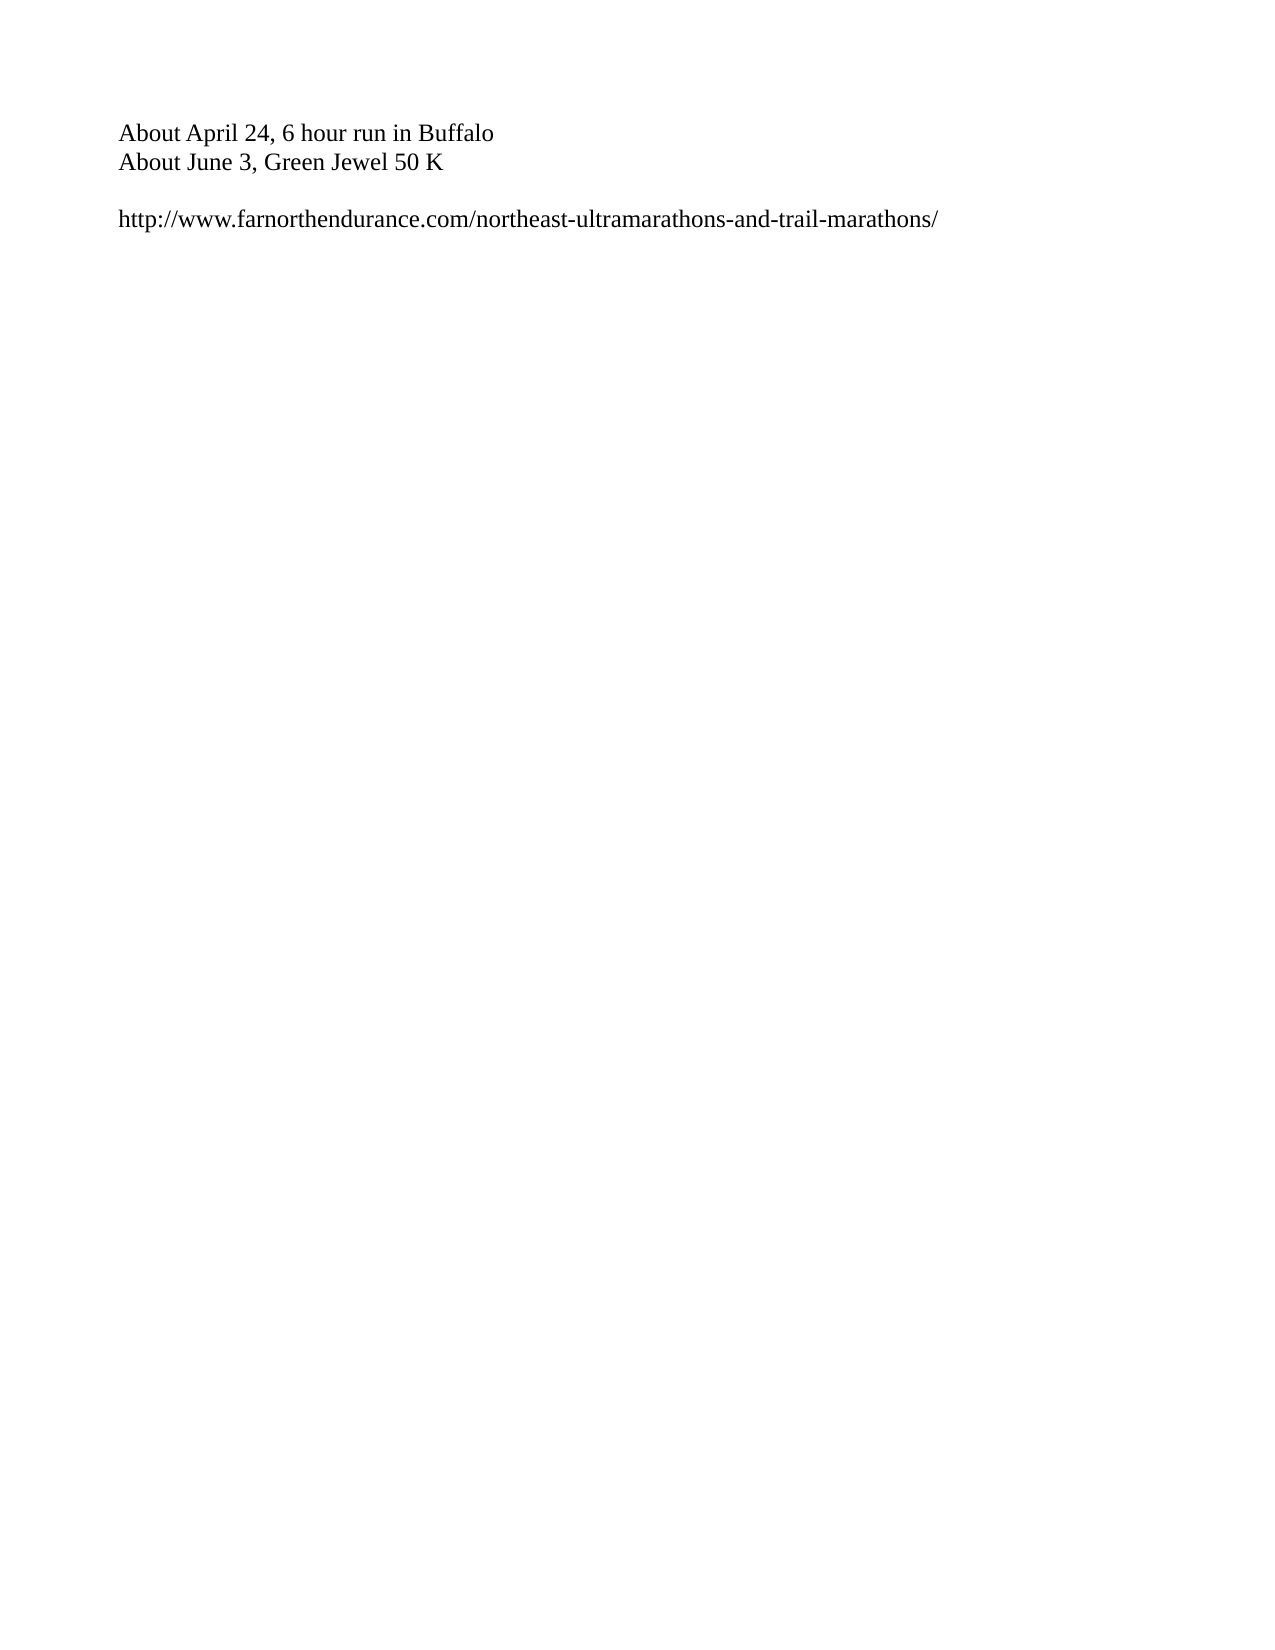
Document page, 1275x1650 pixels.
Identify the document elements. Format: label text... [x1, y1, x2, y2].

text About June 3, Green Jewel 50 K [118, 147, 1157, 176]
text http://www.farnorthendurance.com/northeast-ultramarathons-and-trail-marathons/ [118, 204, 1157, 233]
text About April 24, 6 hour run in Buffalo [118, 118, 1157, 147]
